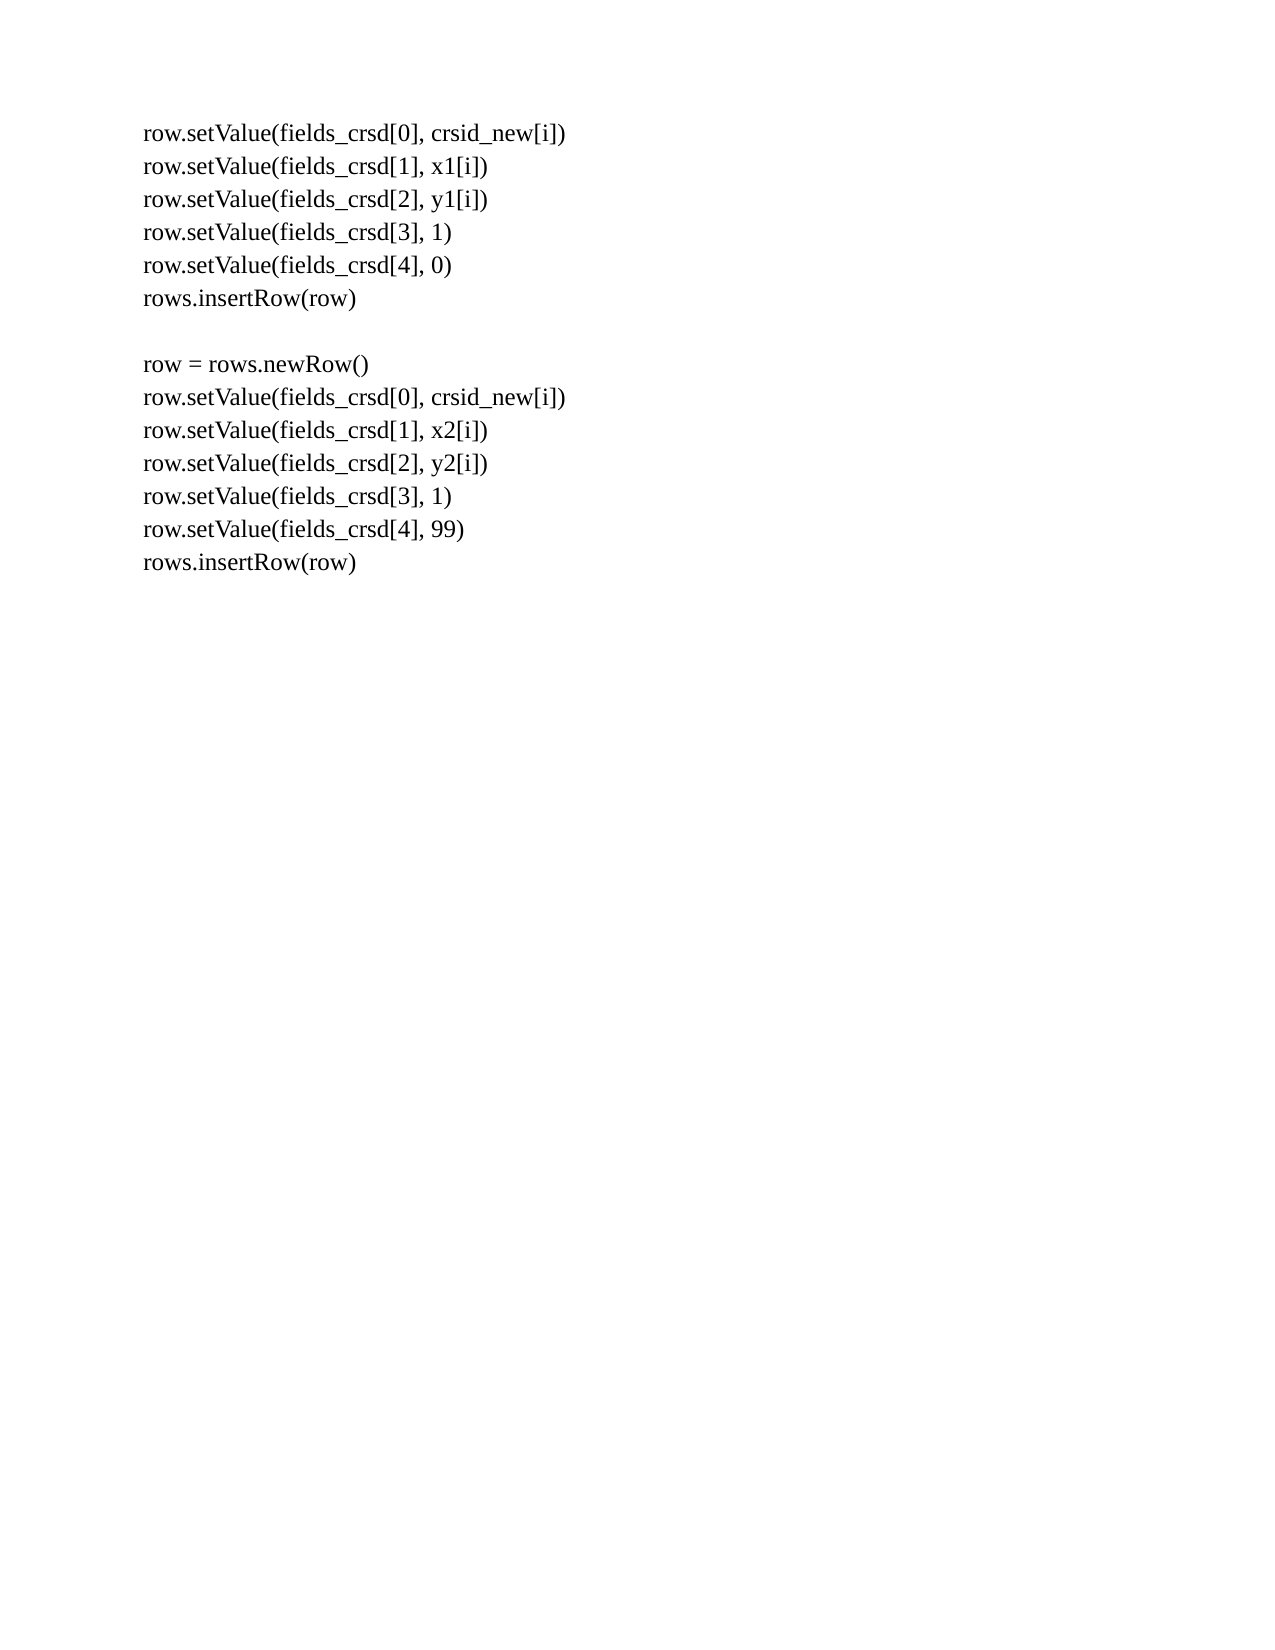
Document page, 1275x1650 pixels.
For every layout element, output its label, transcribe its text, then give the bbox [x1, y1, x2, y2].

text row.setValue(fields_crsd[0], crsid_new[i]) row.setValue(fields_crsd[1], x1[i]) row.setValue(fields_crsd[2], y1[i]) row.setValue(fields_crsd[3], 1) row.setValue(fields_crsd[4], 0) rows.insertRow(row) row = rows.newRow() row.setValue(fields_crsd[0], crsid_new[i]) row.setValue(fields_crsd[1], x2[i]) row.setValue(fields_crsd[2], y2[i]) row.setValue(fields_crsd[3], 1) row.setValue(fields_crsd[4], 99) rows.insertRow(row) [118, 118, 1157, 609]
